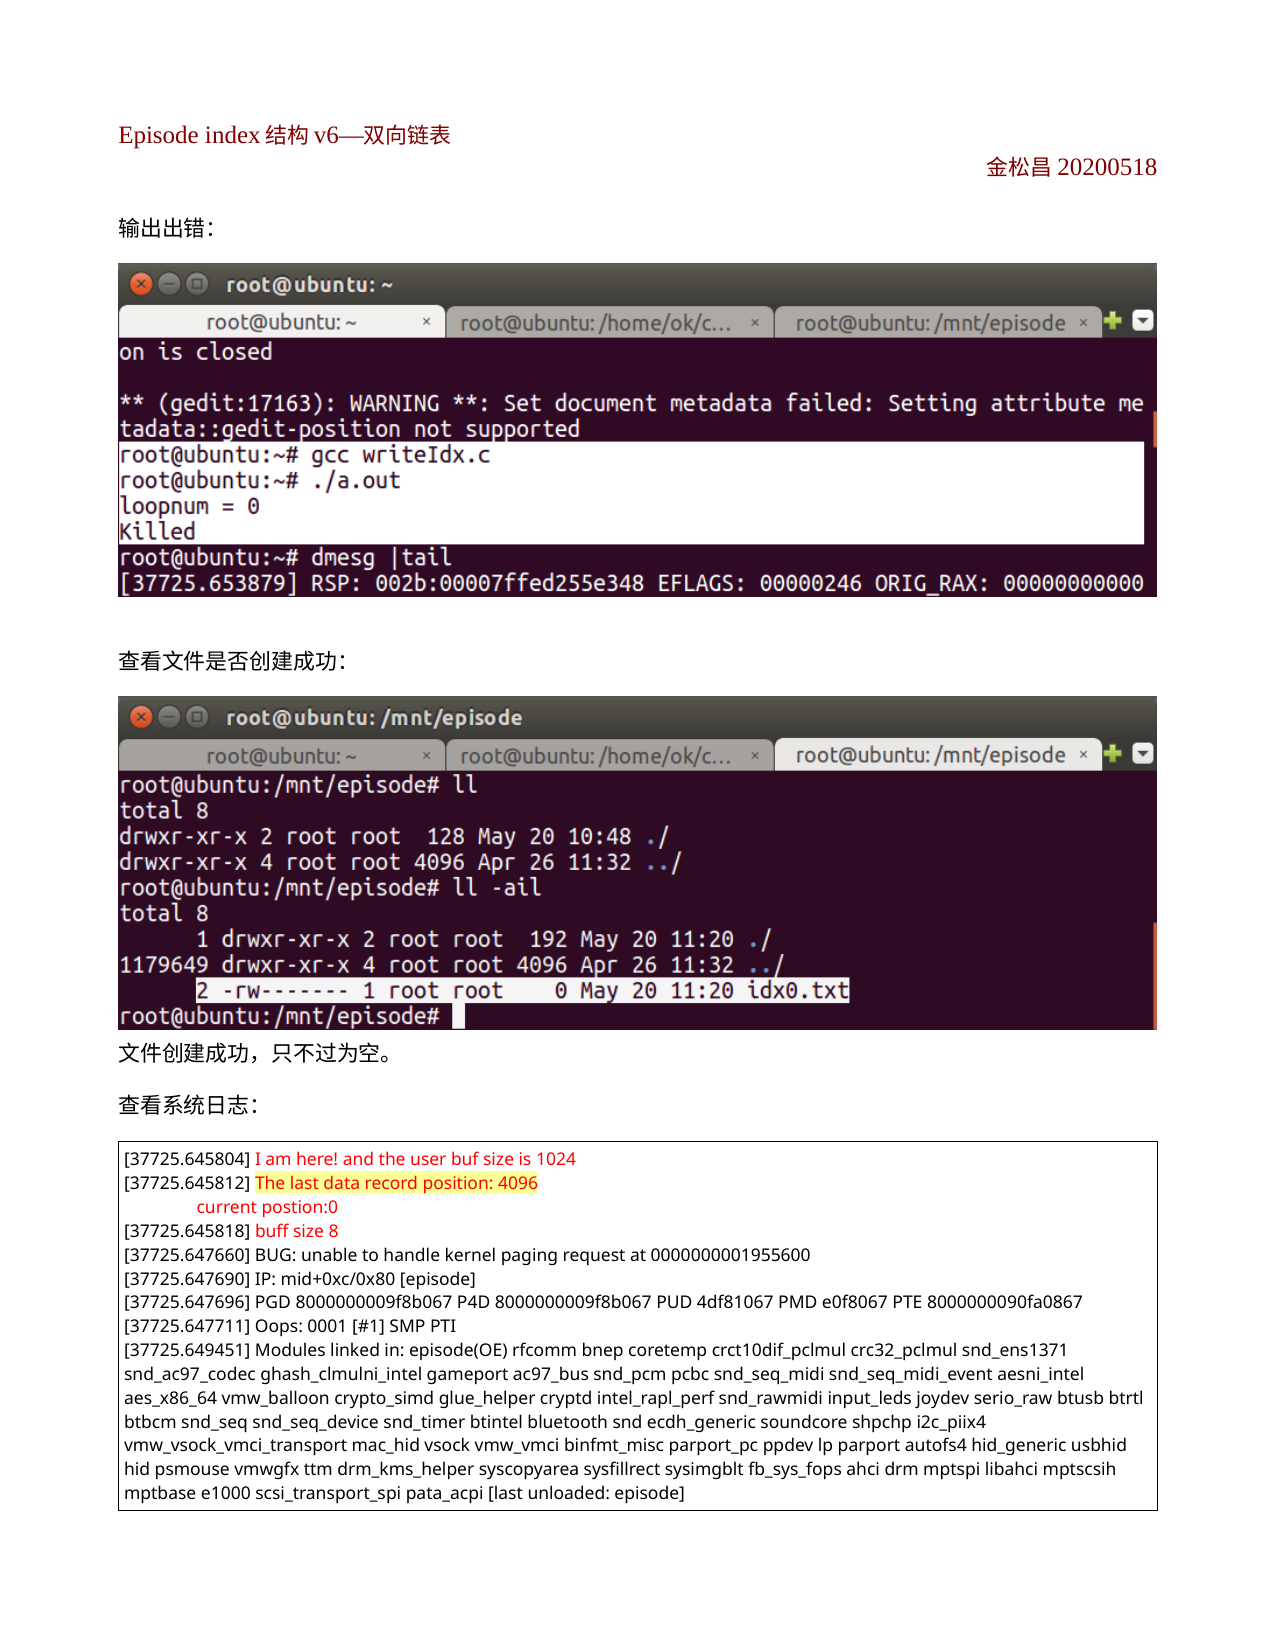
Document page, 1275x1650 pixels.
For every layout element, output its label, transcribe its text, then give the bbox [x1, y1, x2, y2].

text 查看文件是否创建成功： [118, 644, 1157, 676]
text 输出出错： [118, 211, 1157, 243]
text 查看系统日志： [118, 1088, 1157, 1120]
table_header [37725.645804] I am here! and the user buf size is 1024 [37725.645812] The last data record position: 4096 current postion:0 [37725.645818] buff size 8 [37725.647660] BUG: unable to handle kernel paging request at 0000000001955600 [37725.647690] IP: mid+0xc/0x80 [episode] [37725.647696] PGD 8000000009f8b067 P4D 8000000009f8b067 PUD 4df81067 PMD e0f8067 PTE 8000000090fa0867 [37725.647711] Oops: 0001 [#1] SMP PTI [37725.649451] Modules linked in: episode(OE) rfcomm bnep coretemp crct10dif_pclmul crc32_pclmul snd_ens1371 snd_ac97_codec ghash_clmulni_intel gameport ac97_bus snd_pcm pcbc snd_seq_midi snd_seq_midi_event aesni_intel aes_x86_64 vmw_balloon crypto_simd glue_helper cryptd intel_rapl_perf snd_rawmidi input_leds joydev serio_raw btusb btrtl btbcm snd_seq snd_seq_device snd_timer btintel bluetooth snd ecdh_generic soundcore shpchp i2c_piix4 vmw_vsock_vmci_transport mac_hid vsock vmw_vmci binfmt_misc parport_pc ppdev lp parport autofs4 hid_generic usbhid hid psmouse vmwgfx ttm drm_kms_helper syscopyarea sysfillrect sysimgblt fb_sys_fops ahci drm mptspi libahci mptscsih mptbase e1000 scsi_transport_spi pata_acpi [last unloaded: episode] [119, 1142, 1157, 1510]
picture [118, 263, 1157, 597]
text 文件创建成功，只不过为空。 [118, 1030, 1157, 1068]
picture [118, 696, 1157, 1030]
